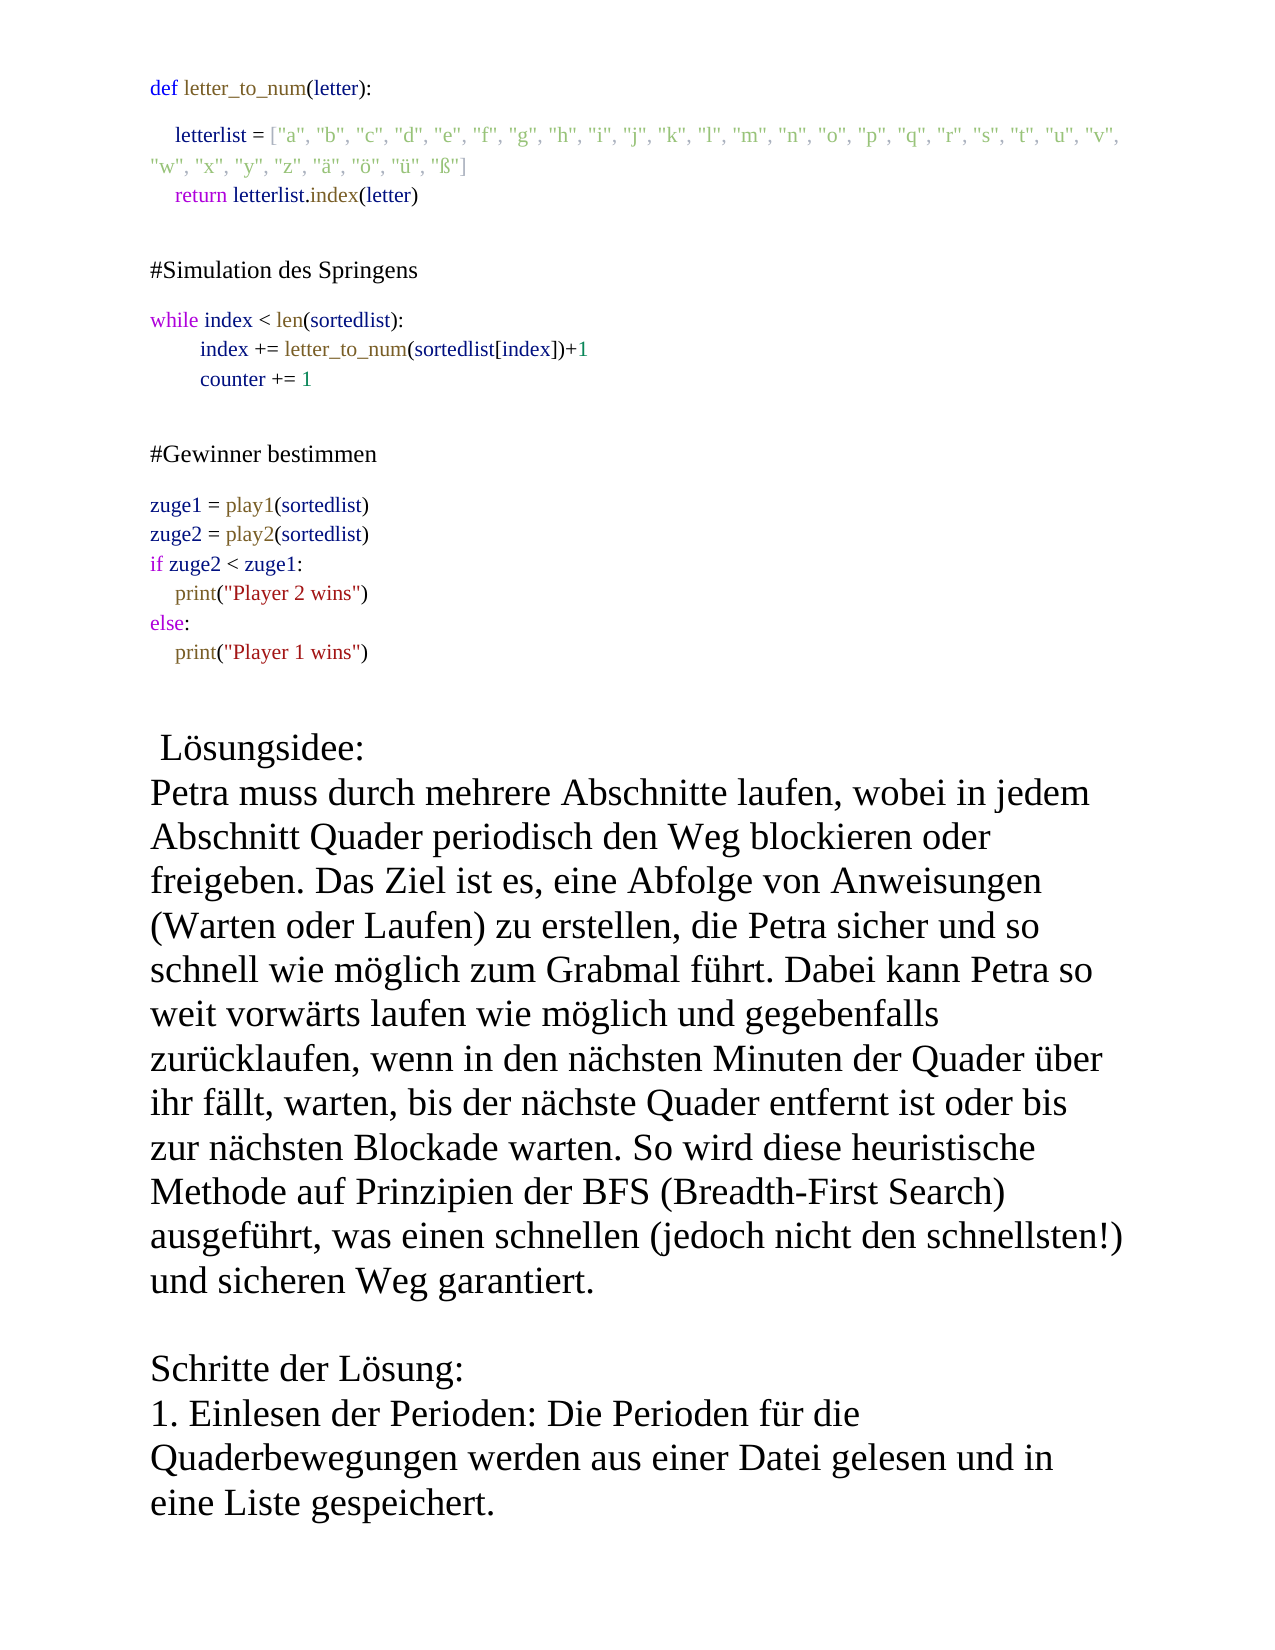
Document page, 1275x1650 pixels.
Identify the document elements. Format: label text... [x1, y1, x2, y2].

text if zuge2 < zuge1: [150, 546, 1125, 576]
text #Simulation des Springens [150, 255, 1125, 284]
text Petra muss durch mehrere Abschnitte laufen, wobei in jedem Abschnitt Quader periodisch den Weg blockieren oder freigeben. Das Ziel ist es, eine Abfolge von Anweisungen (Warten oder Laufen) zu erstellen, die Petra sicher und so schnell wie möglich zum Grabmal führt. Dabei kann Petra so weit vorwärts laufen wie möglich und gegebenfalls zurücklaufen, wenn in den nächsten Minuten der Quader über ihr fällt, warten, bis der nächste Quader entfernt ist oder bis zur nächsten Blockade warten. So wird diese heuristische Methode auf Prinzipien der BFS (Breadth-First Search) ausgeführt, was einen schnellen (jedoch nicht den schnellsten!) und sicheren Weg garantiert. [150, 769, 1125, 1301]
text def letter_to_num(letter): [150, 75, 1125, 100]
text while index < len(sortedlist): [150, 303, 1125, 332]
text Schritte der Lösung: [150, 1346, 1125, 1390]
text print("Player 1 wins") [150, 636, 1125, 665]
text zuge2 = play2(sortedlist) [150, 517, 1125, 546]
text letterlist = ["a", "b", "c", "d", "e", "f", "g", "h", "i", "j", "k", "l", "m", "n", "o", "p", "q", "r", "s", "t", "u", "v", "w", "x", "y", "z", "ä", "ö", "ü", "ß"] [150, 118, 1125, 178]
text else: [150, 606, 1125, 636]
text Lösungsidee: [150, 724, 1125, 769]
text return letterlist.index(letter) [150, 178, 1125, 208]
text print("Player 2 wins") [150, 576, 1125, 606]
text counter += 1 [150, 362, 1125, 392]
text zuge1 = play1(sortedlist) [150, 487, 1125, 517]
text #Gewinner bestimmen [150, 439, 1125, 468]
text index += letter_to_num(sortedlist[index])+1 [150, 332, 1125, 362]
text 1. Einlesen der Perioden: Die Perioden für die Quaderbewegungen werden aus einer Datei gelesen und in eine Liste gespeichert. [150, 1390, 1125, 1523]
